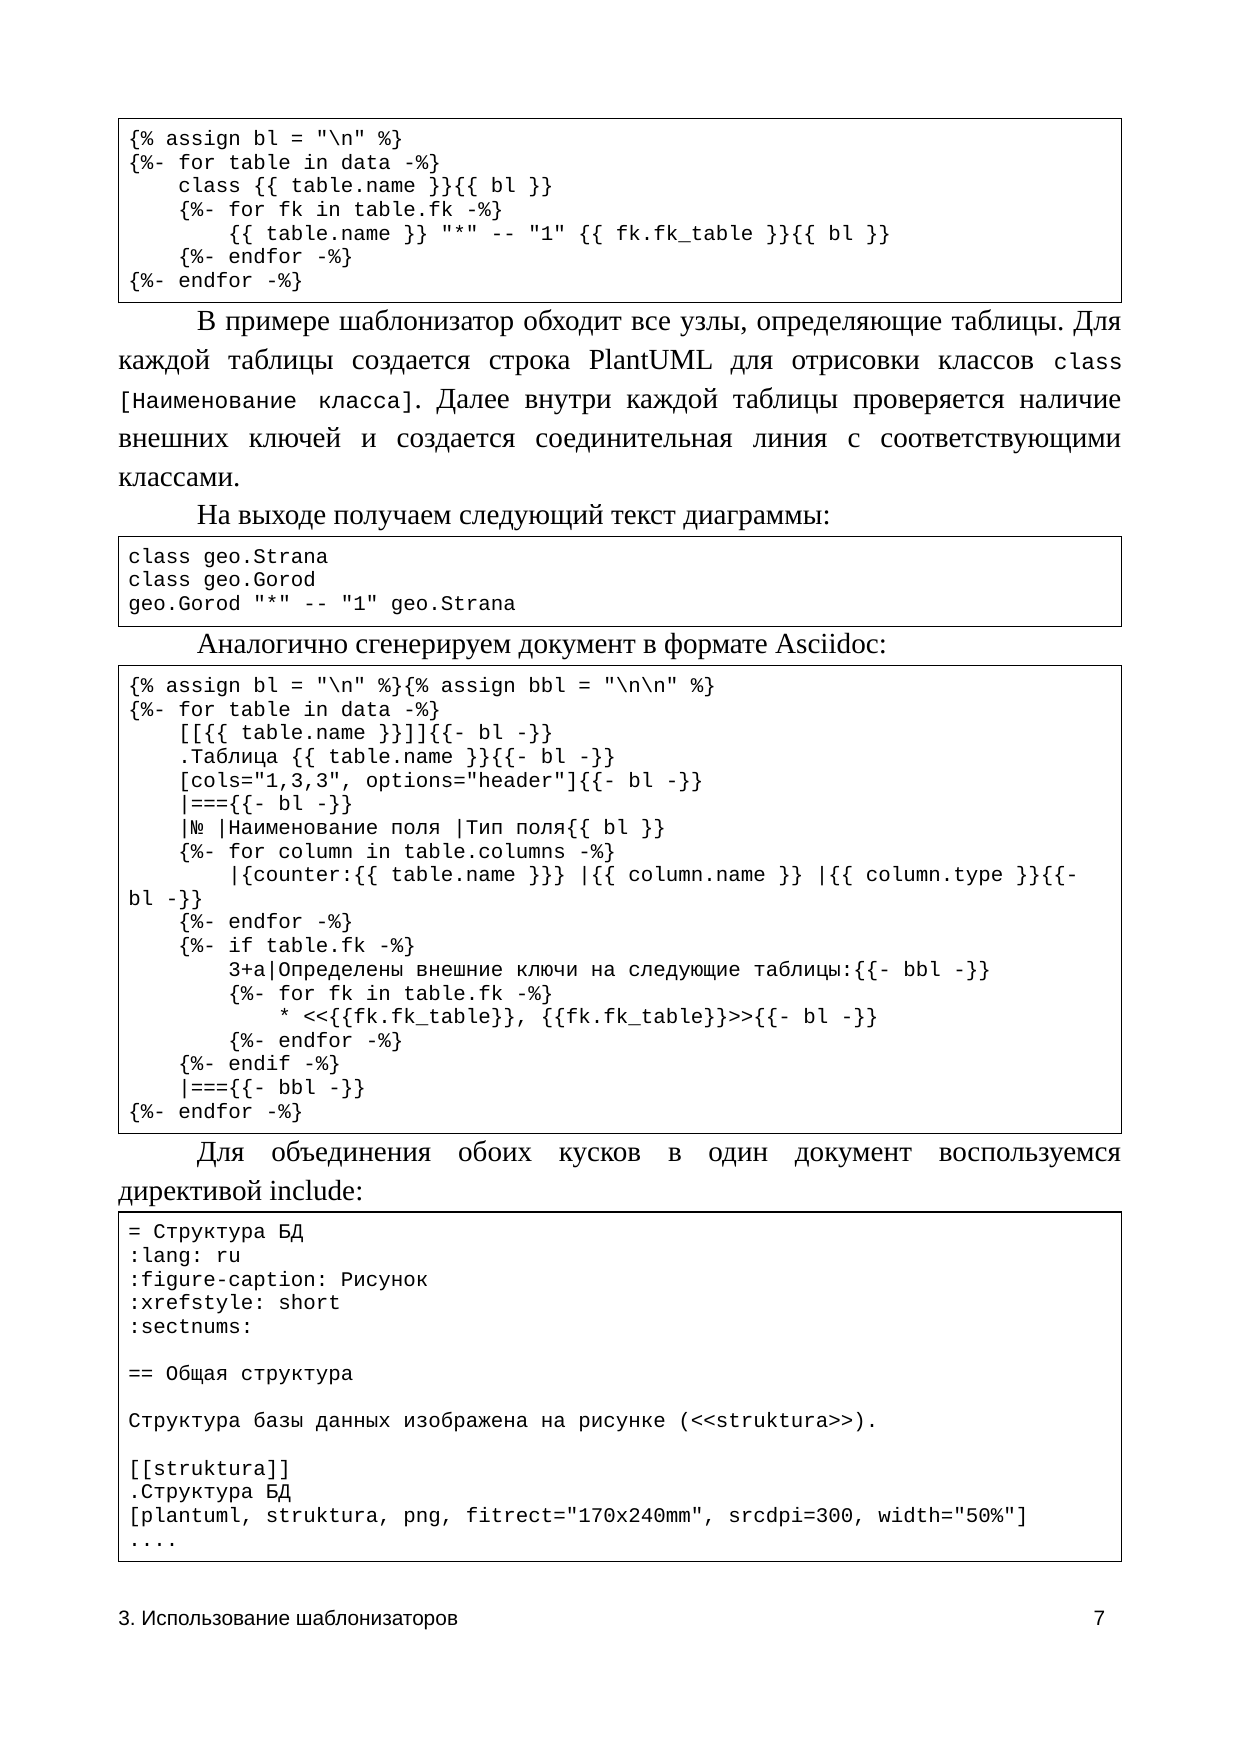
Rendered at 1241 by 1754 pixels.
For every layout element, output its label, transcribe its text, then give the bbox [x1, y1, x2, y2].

list = Структура БД :lang: ru :figure-caption: Рисунок :xrefstyle: short :sectnums: == Общая структура Структура базы данных изображена на рисунке (<<struktura>>). [[struktura]] .Структура БД [plantuml, struktura, png, fitrect="170x240mm", srcdpi=300, width="50%"] .... [119, 1213, 1121, 1561]
text Аналогично сгенерируем документ в формате Asciidoc: [118, 627, 1122, 660]
text На выходе получаем следующий текст диаграммы: [118, 497, 1122, 531]
list class geo.Strana class geo.Gorod geo.Gorod "*" -- "1" geo.Strana [119, 537, 1121, 626]
list {% assign bl = "\n" %}{% assign bbl = "\n\n" %} {%- for table in data -%} [[{{ table.name }}]]{{- bl -}} .Таблица {{ table.name }}{{- bl -}} [cols="1,3,3", options="header"]{{- bl -}} |==={{- bl -}} |№ |Наименование поля |Тип поля{{ bl }} {%- for column in table.columns -%} |{counter:{{ table.name }}} |{{ column.name }} |{{ column.type }}{{- bl -}} {%- endfor -%} {%- if table.fk -%} 3+a|Определены внешние ключи на следующие таблицы:{{- bbl -}} {%- for fk in table.fk -%} * <<{{fk.fk_table}}, {{fk.fk_table}}>>{{- bl -}} {%- endfor -%} {%- endif -%} |==={{- bbl -}} {%- endfor -%} [119, 666, 1121, 1133]
list {% assign bl = "\n" %} {%- for table in data -%} class {{ table.name }}{{ bl }} {%- for fk in table.fk -%} {{ table.name }} "*" -- "1" {{ fk.fk_table }}{{ bl }} {%- endfor -%} {%- endfor -%} [119, 119, 1121, 302]
text В примере шаблонизатор обходит все узлы, определяющие таблицы. Для каждой таблицы создается строка PlantUML для отрисовки классов class [Наименование класса]. Далее внутри каждой таблицы проверяется наличие внешних ключей и создается соединительная линия с соответствующими классами. [118, 303, 1122, 492]
text Для объединения обоих кусков в один документ воспользуемся директивой include: [118, 1134, 1122, 1206]
